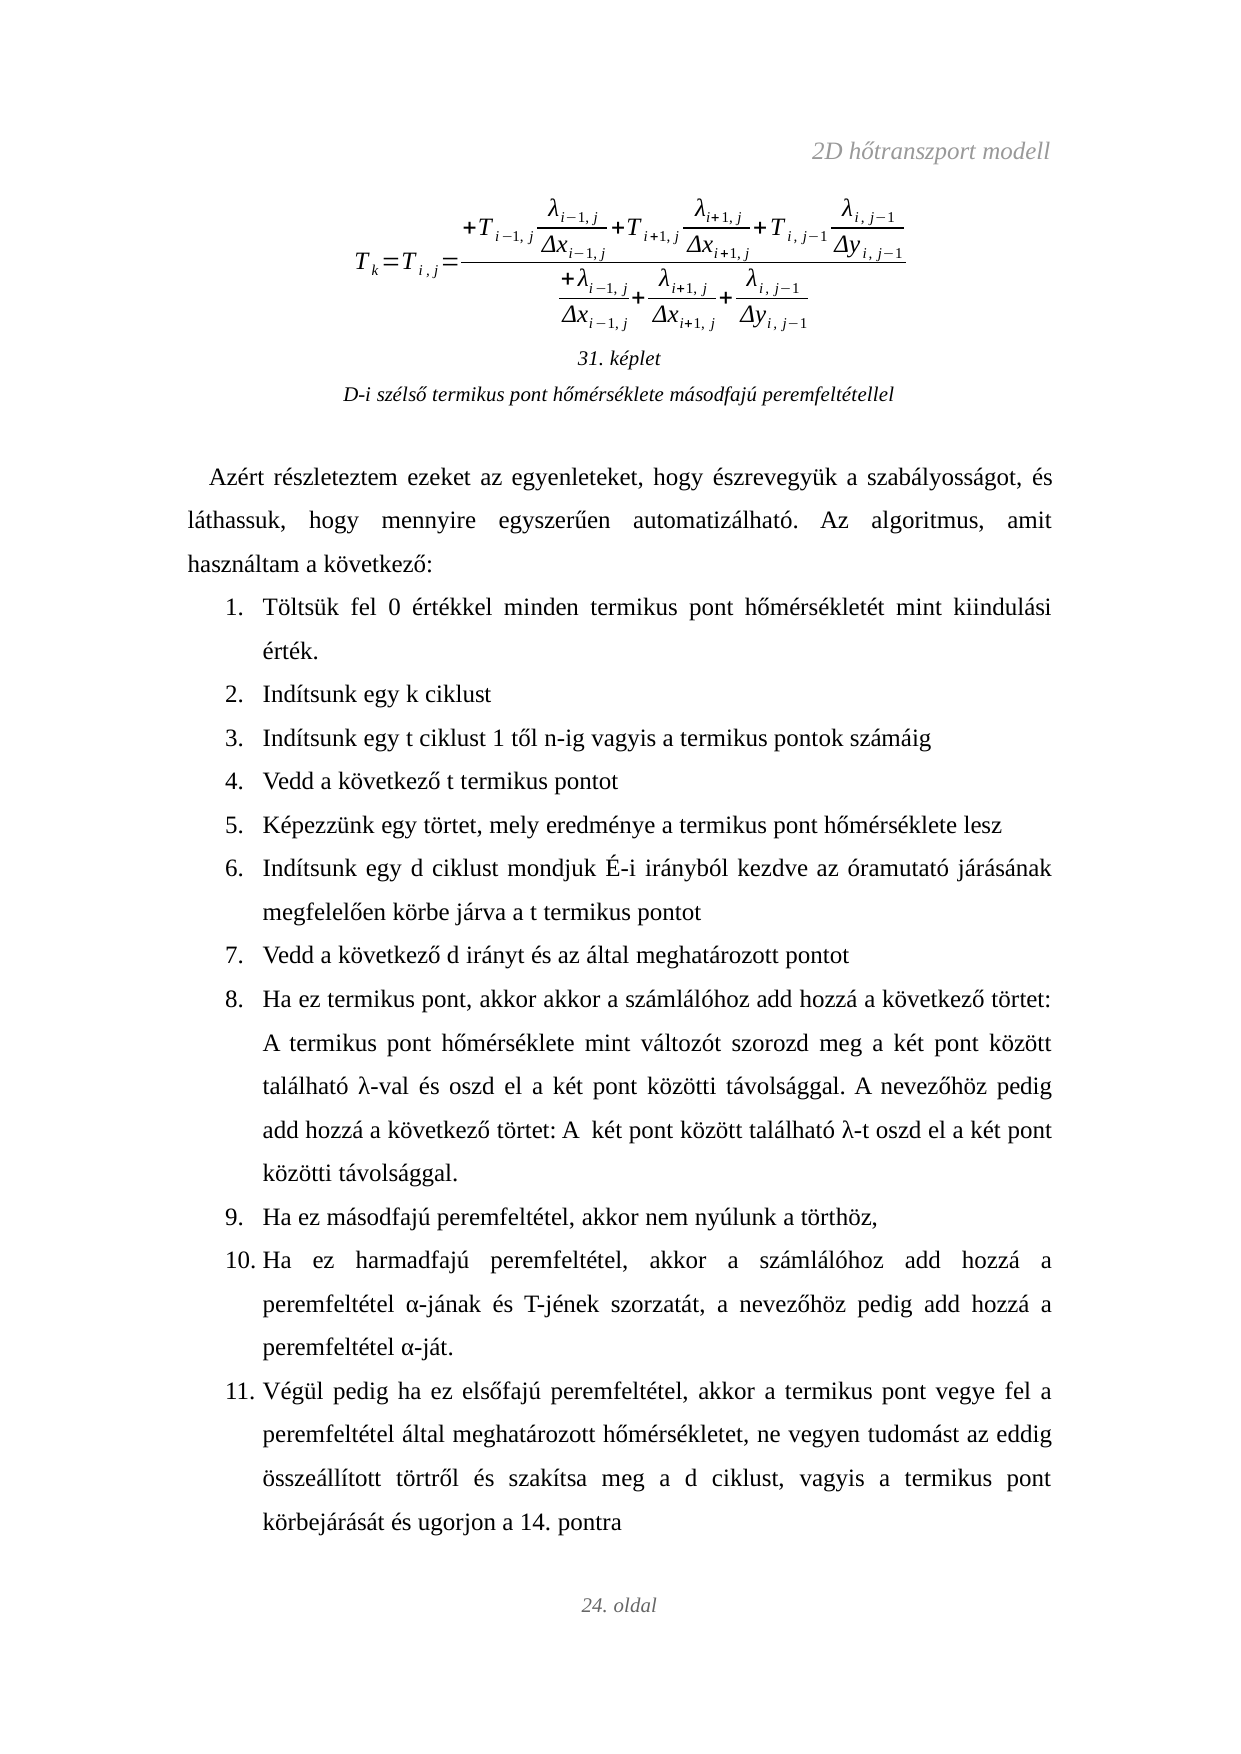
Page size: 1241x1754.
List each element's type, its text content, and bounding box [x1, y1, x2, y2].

list Végül pedig ha ez elsőfajú peremfeltétel, akkor a termikus pont vegye fel a peremfeltétel által meghatározott hőmérsékletet, ne vegyen tudomást az eddig összeállított törtről és szakítsa meg a d ciklust, vagyis a termikus pont körbejárását és ugorjon a 14. pontra [225, 1376, 1053, 1536]
text Azért részleteztem ezeket az egyenleteket, hogy észrevegyük a szabályosságot, és láthassuk, hogy mennyire egyszerűen automatizálható. Az algoritmus, amit használtam a következő: [187, 461, 1053, 578]
text D-i szélső termikus pont hőmérséklete másodfajú peremfeltétellel [187, 382, 1053, 406]
list Indítsunk egy d ciklust mondjuk É-i irányból kezdve az óramutató járásának megfelelően körbe járva a t termikus pontot [225, 853, 1053, 926]
list Indítsunk egy k ciklust [225, 679, 1053, 708]
list Ha ez termikus pont, akkor akkor a számlálóhoz add hozzá a következő törtet: A termikus pont hőmérséklete mint változót szorozd meg a két pont között található λ-val és oszd el a két pont közötti távolsággal. A nevezőhöz pedig add hozzá a következő törtet: A két pont között található λ-t oszd el a két pont közötti távolsággal. [225, 984, 1053, 1187]
list Töltsük fel 0 értékkel minden termikus pont hőmérsékletét mint kiindulási érték. [225, 592, 1053, 665]
list Indítsunk egy t ciklust 1 től n-ig vagyis a termikus pontok számáig [225, 723, 1053, 752]
list Vedd a következő t termikus pontot [225, 766, 1053, 795]
text 31. képlet [187, 346, 1053, 370]
list Képezzünk egy törtet, mely eredménye a termikus pont hőmérséklete lesz [225, 810, 1053, 839]
list Vedd a következő d irányt és az által meghatározott pontot [225, 940, 1053, 969]
list Ha ez harmadfajú peremfeltétel, akkor a számlálóhoz add hozzá a peremfeltétel α-jának és T-jének szorzatát, a nevezőhöz pedig add hozzá a peremfeltétel α-ját. [225, 1245, 1053, 1361]
list Ha ez másodfajú peremfeltétel, akkor nem nyúlunk a törthöz, [225, 1202, 1053, 1231]
